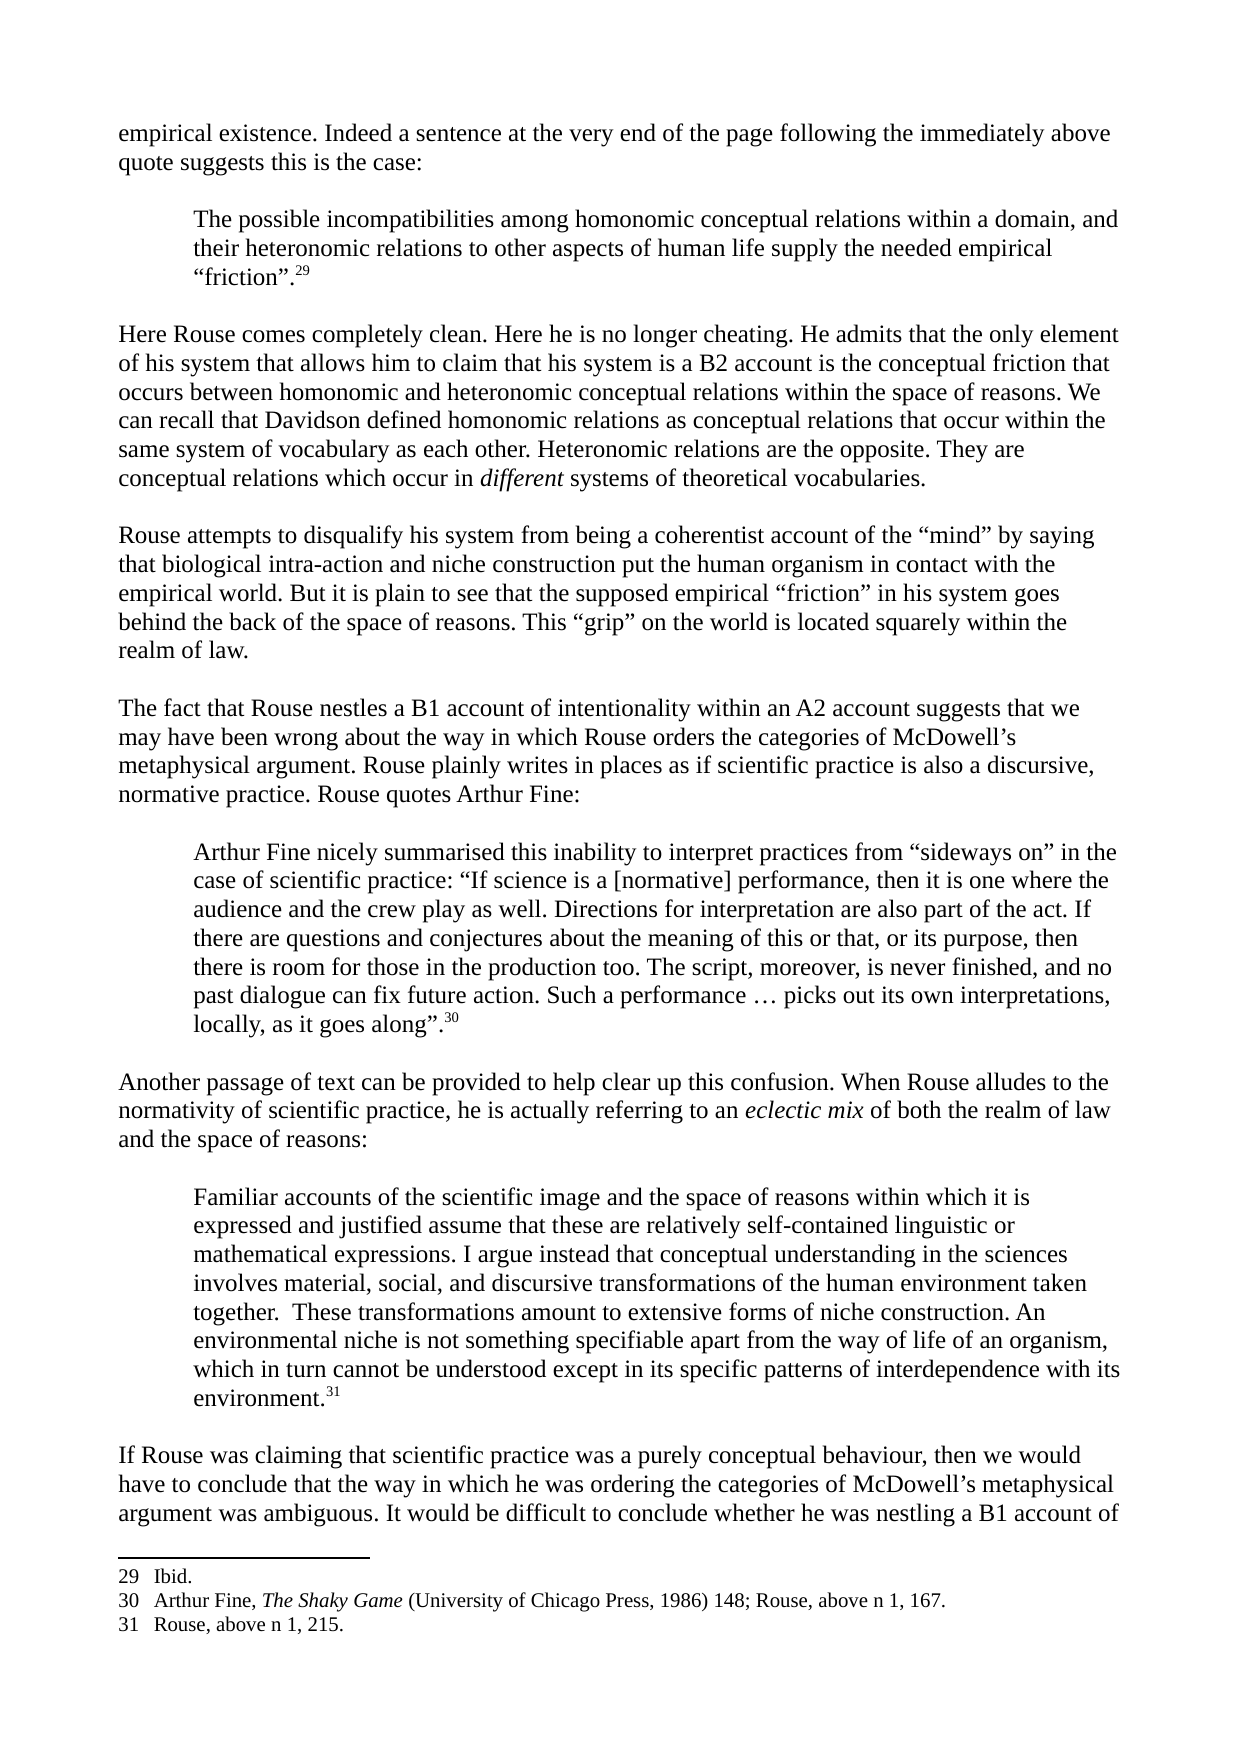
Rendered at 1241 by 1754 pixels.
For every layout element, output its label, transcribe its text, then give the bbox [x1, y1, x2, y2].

text Rouse, above n 1, 215. [118, 1612, 1122, 1636]
text Arthur Fine, The Shaky Game (University of Chicago Press, 1986) 148; Rouse, above n 1, 167. [118, 1588, 1122, 1612]
text Arthur Fine nicely summarised this inability to interpret practices from “sideways on” in the case of scientific practice: “If science is a [normative] performance, then it is one where the audience and the crew play as well. Directions for interpretation are also part of the act. If there are questions and conjectures about the meaning of this or that, or its purpose, then there is room for those in the production too. The script, moreover, is never finished, and no past dialogue can fix future action. Such a performance … picks out its own interpretations, locally, as it goes along”. [193, 837, 1122, 1038]
text Ibid. [118, 1564, 1122, 1588]
text Rouse attempts to disqualify his system from being a coherentist account of the “mind” by saying that biological intra-action and niche construction put the human organism in contact with the empirical world. But it is plain to see that the supposed empirical “friction” in his system goes behind the back of the space of reasons. This “grip” on the world is located squarely within the realm of law. [118, 521, 1122, 664]
text The fact that Rouse nestles a B1 account of intentionality within an A2 account suggests that we may have been wrong about the way in which Rouse orders the categories of McDowell’s metaphysical argument. Rouse plainly writes in places as if scientific practice is also a discursive, normative practice. Rouse quotes Arthur Fine: [118, 693, 1122, 808]
text The possible incompatibilities among homonomic conceptual relations within a domain, and their heteronomic relations to other aspects of human life supply the needed empirical “friction”. [193, 204, 1122, 291]
text Familiar accounts of the scientific image and the space of reasons within which it is expressed and justified assume that these are relatively self-contained linguistic or mathematical expressions. I argue instead that conceptual understanding in the sciences involves material, social, and discursive transformations of the human environment taken together. These transformations amount to extensive forms of niche construction. An environmental niche is not something specifiable apart from the way of life of an organism, which in turn cannot be understood except in its specific patterns of interdependence with its environment. [193, 1182, 1122, 1412]
text If Rouse was claiming that scientific practice was a purely conceptual behaviour, then we would have to conclude that the way in which he was ordering the categories of McDowell’s metaphysical argument was ambiguous. It would be difficult to conclude whether he was nestling a B1 account of [118, 1441, 1122, 1527]
text Another passage of text can be provided to help clear up this confusion. When Rouse alludes to the normativity of scientific practice, he is actually referring to an eclectic mix of both the realm of law and the space of reasons: [118, 1067, 1122, 1153]
text empirical existence. Indeed a sentence at the very end of the page following the immediately above quote suggests this is the case: [118, 118, 1122, 176]
text Here Rouse comes completely clean. Here he is no longer cheating. He admits that the only element of his system that allows him to claim that his system is a B2 account is the conceptual friction that occurs between homonomic and heteronomic conceptual relations within the space of reasons. We can recall that Davidson defined homonomic relations as conceptual relations that occur within the same system of vocabulary as each other. Heteronomic relations are the opposite. They are conceptual relations which occur in different systems of theoretical vocabularies. [118, 319, 1122, 492]
